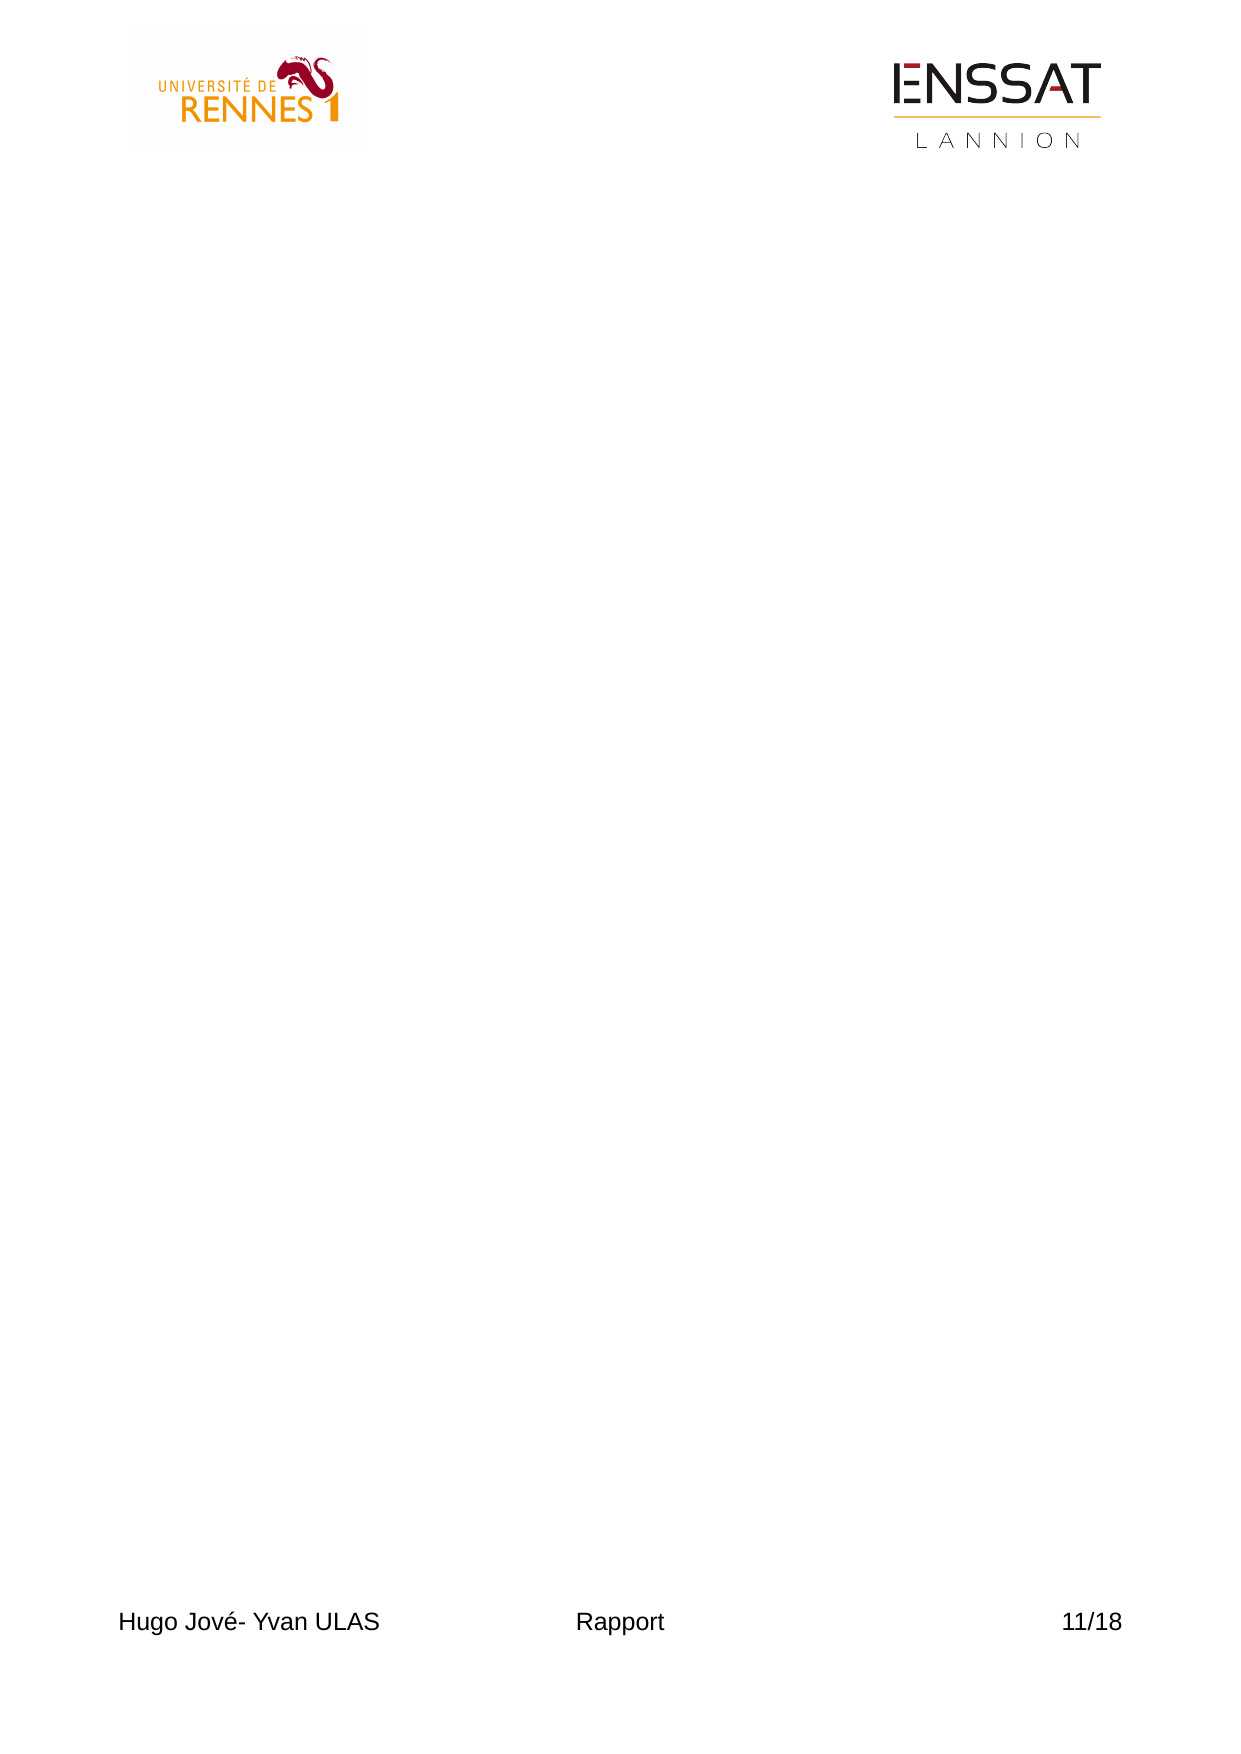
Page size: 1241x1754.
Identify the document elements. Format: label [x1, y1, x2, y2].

picture [894, 63, 1101, 148]
picture [133, 29, 363, 148]
